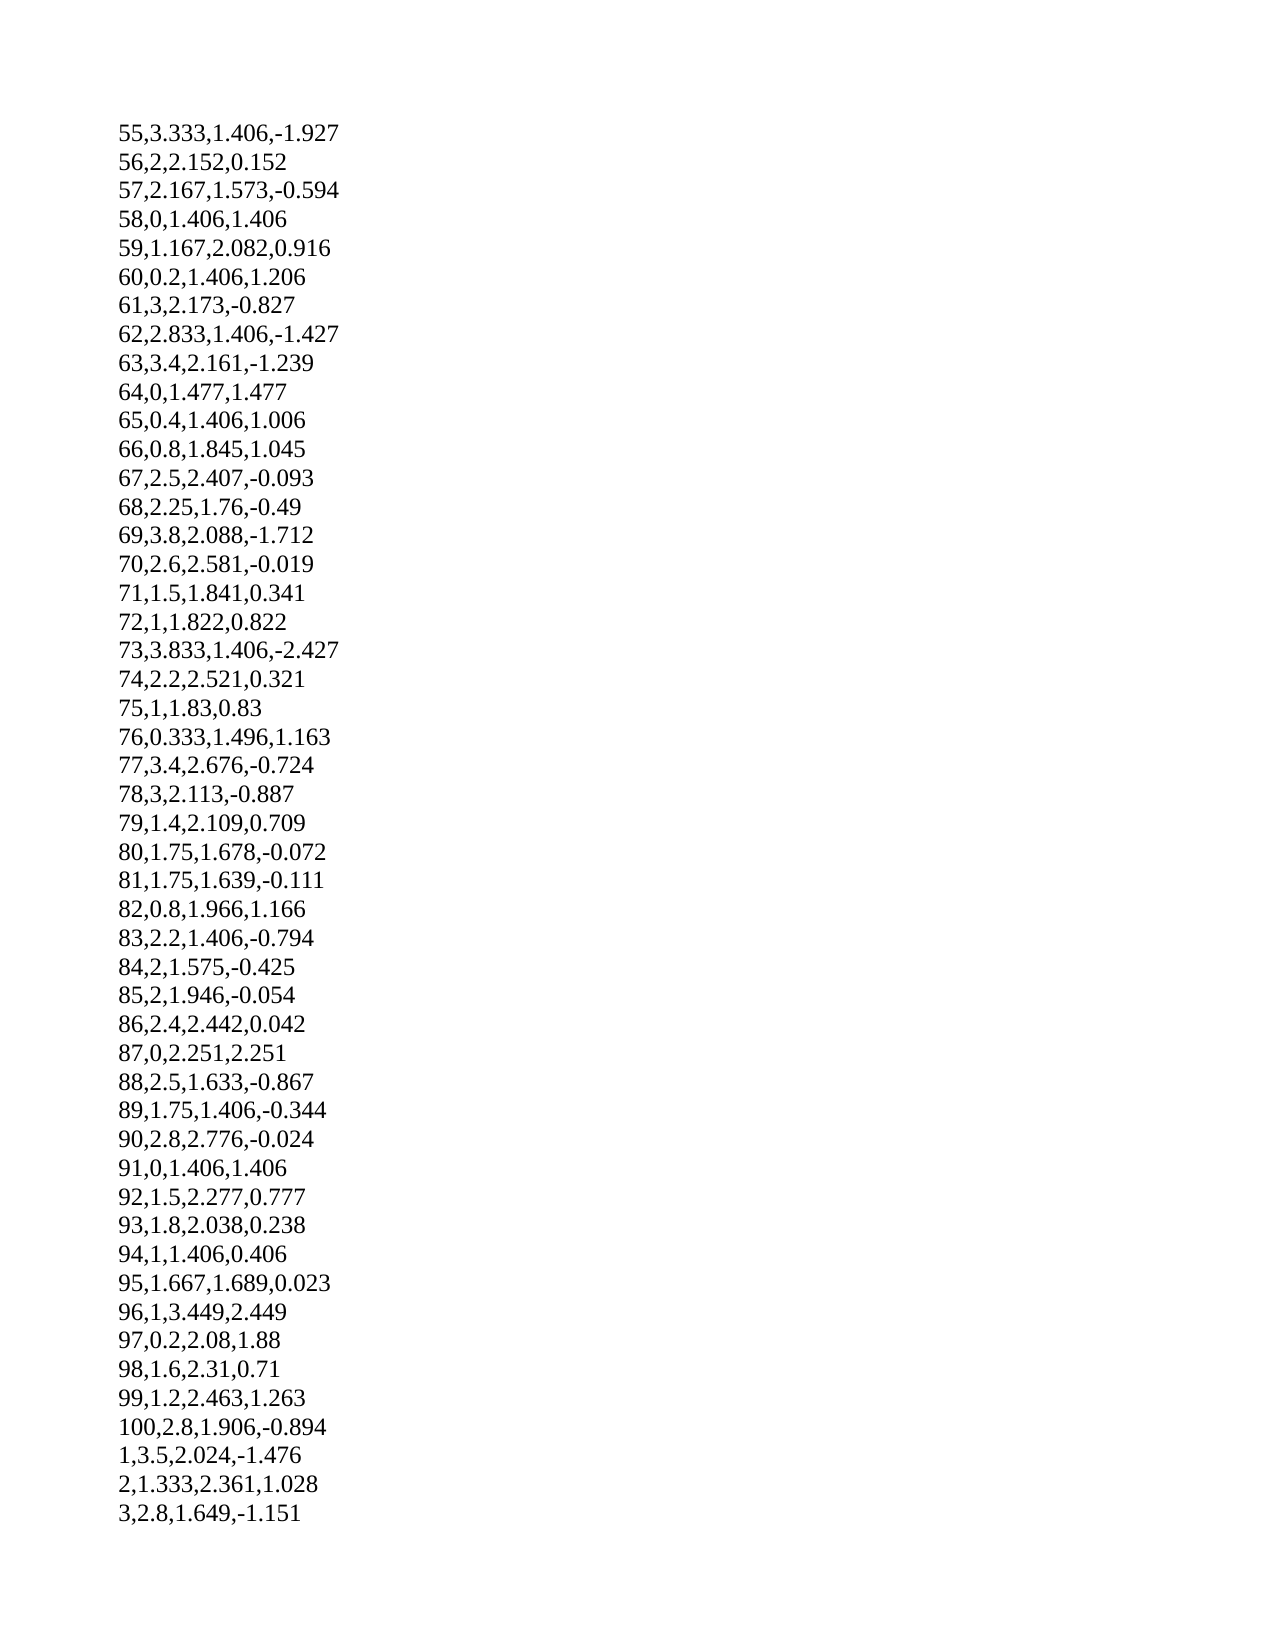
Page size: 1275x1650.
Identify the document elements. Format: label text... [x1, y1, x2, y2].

text 65,0.4,1.406,1.006 [118, 406, 1157, 434]
text 85,2,1.946,-0.054 [118, 981, 1157, 1009]
text 94,1,1.406,0.406 [118, 1239, 1157, 1268]
text 62,2.833,1.406,-1.427 [118, 319, 1157, 348]
text 83,2.2,1.406,-0.794 [118, 923, 1157, 952]
text 79,1.4,2.109,0.709 [118, 808, 1157, 837]
text 82,0.8,1.966,1.166 [118, 894, 1157, 923]
text 66,0.8,1.845,1.045 [118, 434, 1157, 463]
text 99,1.2,2.463,1.263 [118, 1383, 1157, 1412]
text 100,2.8,1.906,-0.894 [118, 1412, 1157, 1441]
text 89,1.75,1.406,-0.344 [118, 1096, 1157, 1124]
text 78,3,2.113,-0.887 [118, 779, 1157, 808]
text 69,3.8,2.088,-1.712 [118, 521, 1157, 549]
text 3,2.8,1.649,-1.151 [118, 1498, 1157, 1527]
text 84,2,1.575,-0.425 [118, 952, 1157, 981]
text 61,3,2.173,-0.827 [118, 291, 1157, 319]
text 74,2.2,2.521,0.321 [118, 664, 1157, 693]
text 64,0,1.477,1.477 [118, 377, 1157, 406]
text 86,2.4,2.442,0.042 [118, 1009, 1157, 1038]
text 63,3.4,2.161,-1.239 [118, 348, 1157, 377]
text 75,1,1.83,0.83 [118, 693, 1157, 722]
text 87,0,2.251,2.251 [118, 1038, 1157, 1067]
text 96,1,3.449,2.449 [118, 1297, 1157, 1326]
text 92,1.5,2.277,0.777 [118, 1182, 1157, 1211]
text 71,1.5,1.841,0.341 [118, 578, 1157, 607]
text 90,2.8,2.776,-0.024 [118, 1124, 1157, 1153]
text 57,2.167,1.573,-0.594 [118, 176, 1157, 204]
text 68,2.25,1.76,-0.49 [118, 492, 1157, 521]
text 56,2,2.152,0.152 [118, 147, 1157, 176]
text 80,1.75,1.678,-0.072 [118, 837, 1157, 866]
text 2,1.333,2.361,1.028 [118, 1469, 1157, 1498]
text 76,0.333,1.496,1.163 [118, 722, 1157, 751]
text 88,2.5,1.633,-0.867 [118, 1067, 1157, 1096]
text 67,2.5,2.407,-0.093 [118, 463, 1157, 492]
text 98,1.6,2.31,0.71 [118, 1354, 1157, 1383]
text 1,3.5,2.024,-1.476 [118, 1441, 1157, 1469]
text 72,1,1.822,0.822 [118, 607, 1157, 636]
text 70,2.6,2.581,-0.019 [118, 549, 1157, 578]
text 77,3.4,2.676,-0.724 [118, 751, 1157, 779]
text 58,0,1.406,1.406 [118, 204, 1157, 233]
text 91,0,1.406,1.406 [118, 1153, 1157, 1182]
text 59,1.167,2.082,0.916 [118, 233, 1157, 262]
text 60,0.2,1.406,1.206 [118, 262, 1157, 291]
text 95,1.667,1.689,0.023 [118, 1268, 1157, 1297]
text 81,1.75,1.639,-0.111 [118, 866, 1157, 894]
text 93,1.8,2.038,0.238 [118, 1211, 1157, 1239]
text 97,0.2,2.08,1.88 [118, 1326, 1157, 1354]
text 55,3.333,1.406,-1.927 [118, 118, 1157, 147]
text 73,3.833,1.406,-2.427 [118, 636, 1157, 664]
